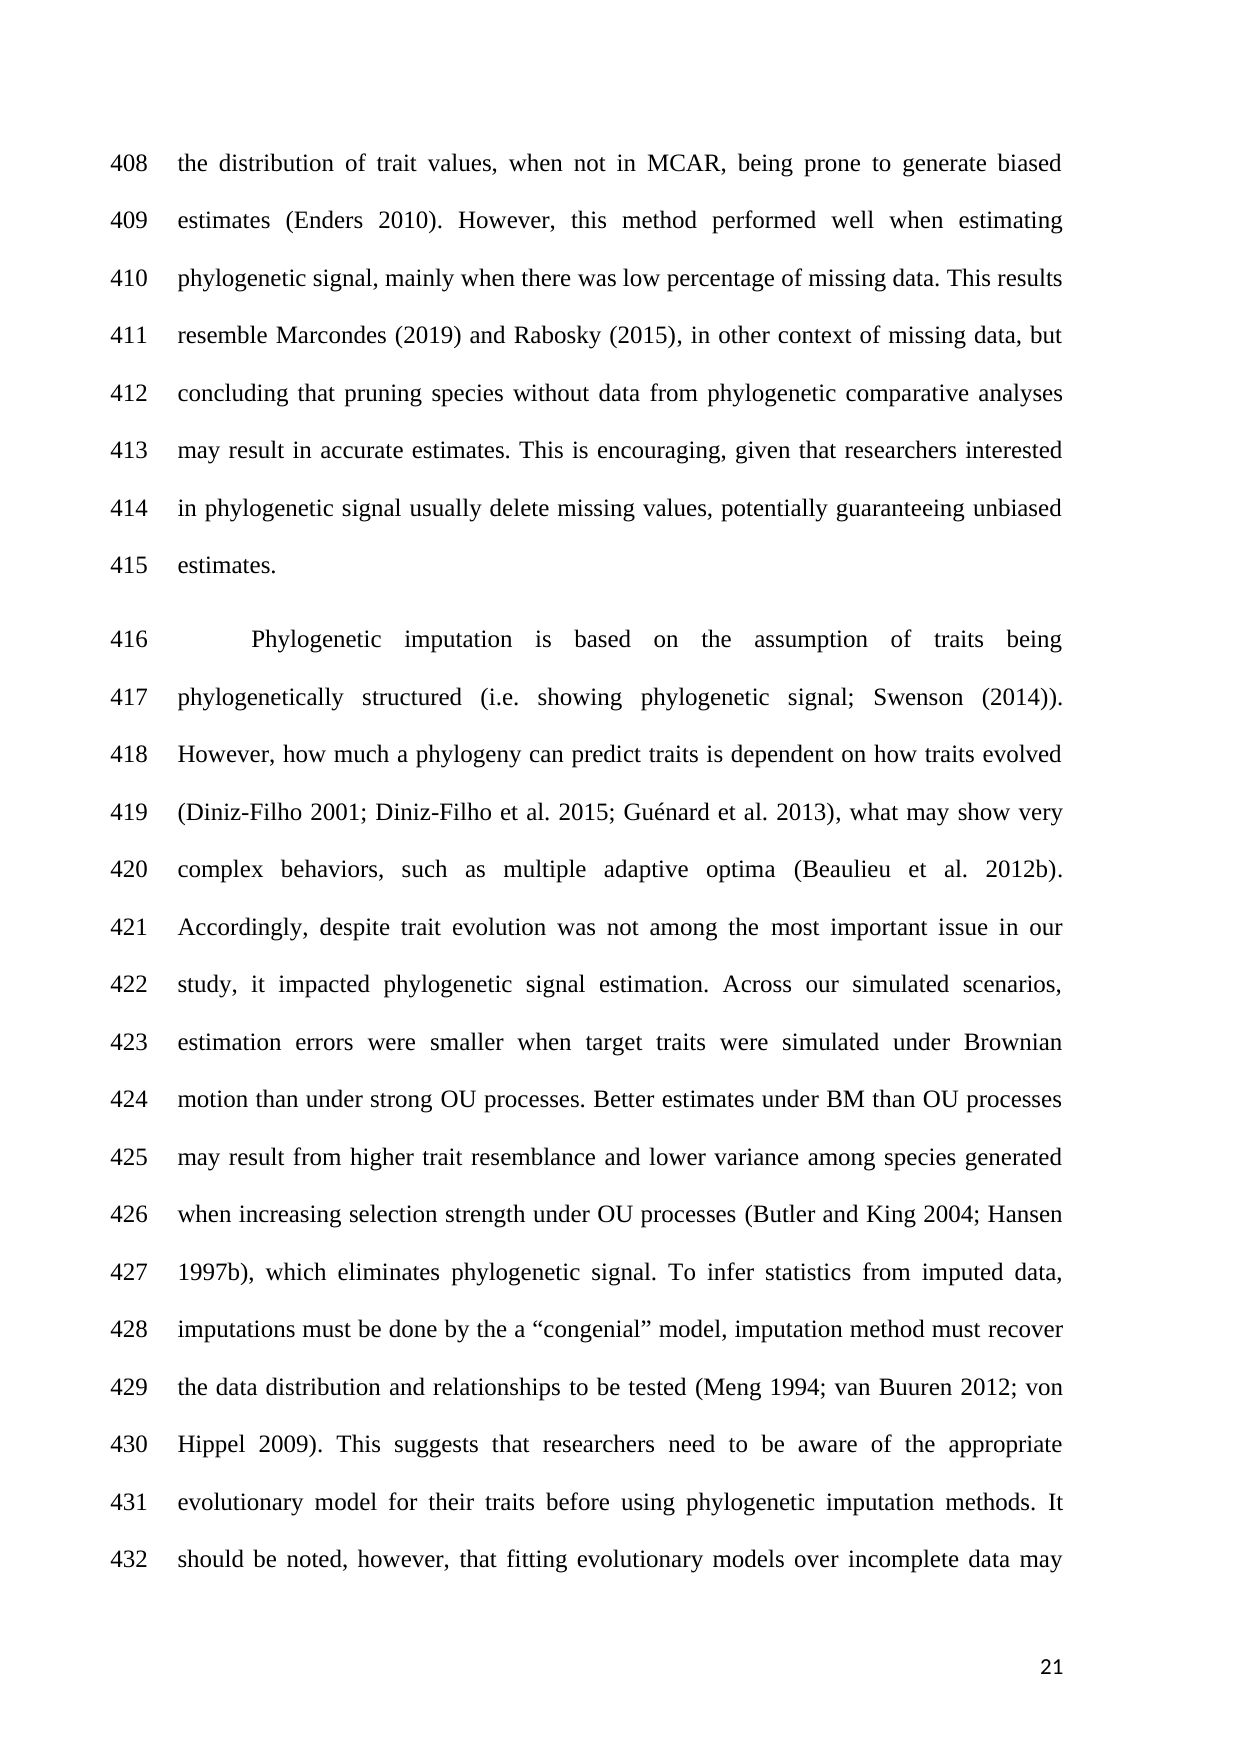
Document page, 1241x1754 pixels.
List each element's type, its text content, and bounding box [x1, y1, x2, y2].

text the distribution of trait values, when not in MCAR, being prone to generate biased estimates (Enders 2010). However, this method performed well when estimating phylogenetic signal, mainly when there was low percentage of missing data. This results resemble Marcondes (2019) and Rabosky (2015)⁠, in other context of missing data, but concluding that pruning species without data from phylogenetic comparative analyses may result in accurate estimates. This is encouraging, given that researchers interested in phylogenetic signal usually delete missing values, potentially guaranteeing unbiased estimates. [177, 148, 1063, 579]
text Phylogenetic imputation is based on the assumption of traits being phylogenetically structured (i.e. showing phylogenetic signal; Swenson (2014)⁠). However, how much a phylogeny can predict traits is dependent on how traits evolved (Diniz-Filho 2001; Diniz-Filho et al. 2015; Guénard et al. 2013)⁠, what may show very complex behaviors, such as multiple adaptive optima (Beaulieu et al. 2012b)⁠. Accordingly, despite trait evolution was not among the most important issue in our study, it impacted phylogenetic signal estimation. Across our simulated scenarios, estimation errors were smaller when target traits were simulated under Brownian motion than under strong OU processes. Better estimates under BM than OU processes may result from higher trait resemblance and lower variance among species generated when increasing selection strength under OU processes (Butler and King 2004; Hansen 1997b)⁠, which eliminates phylogenetic signal. To infer statistics from imputed data, imputations must be done by the a “congenial” model, imputation method must recover the data distribution and relationships to be tested (Meng 1994; van Buuren 2012; von Hippel 2009)⁠. This suggests that researchers need to be aware of the appropriate evolutionary model for their traits before using phylogenetic imputation methods. It should be noted, however, that fitting evolutionary models over incomplete data may [177, 624, 1063, 1573]
